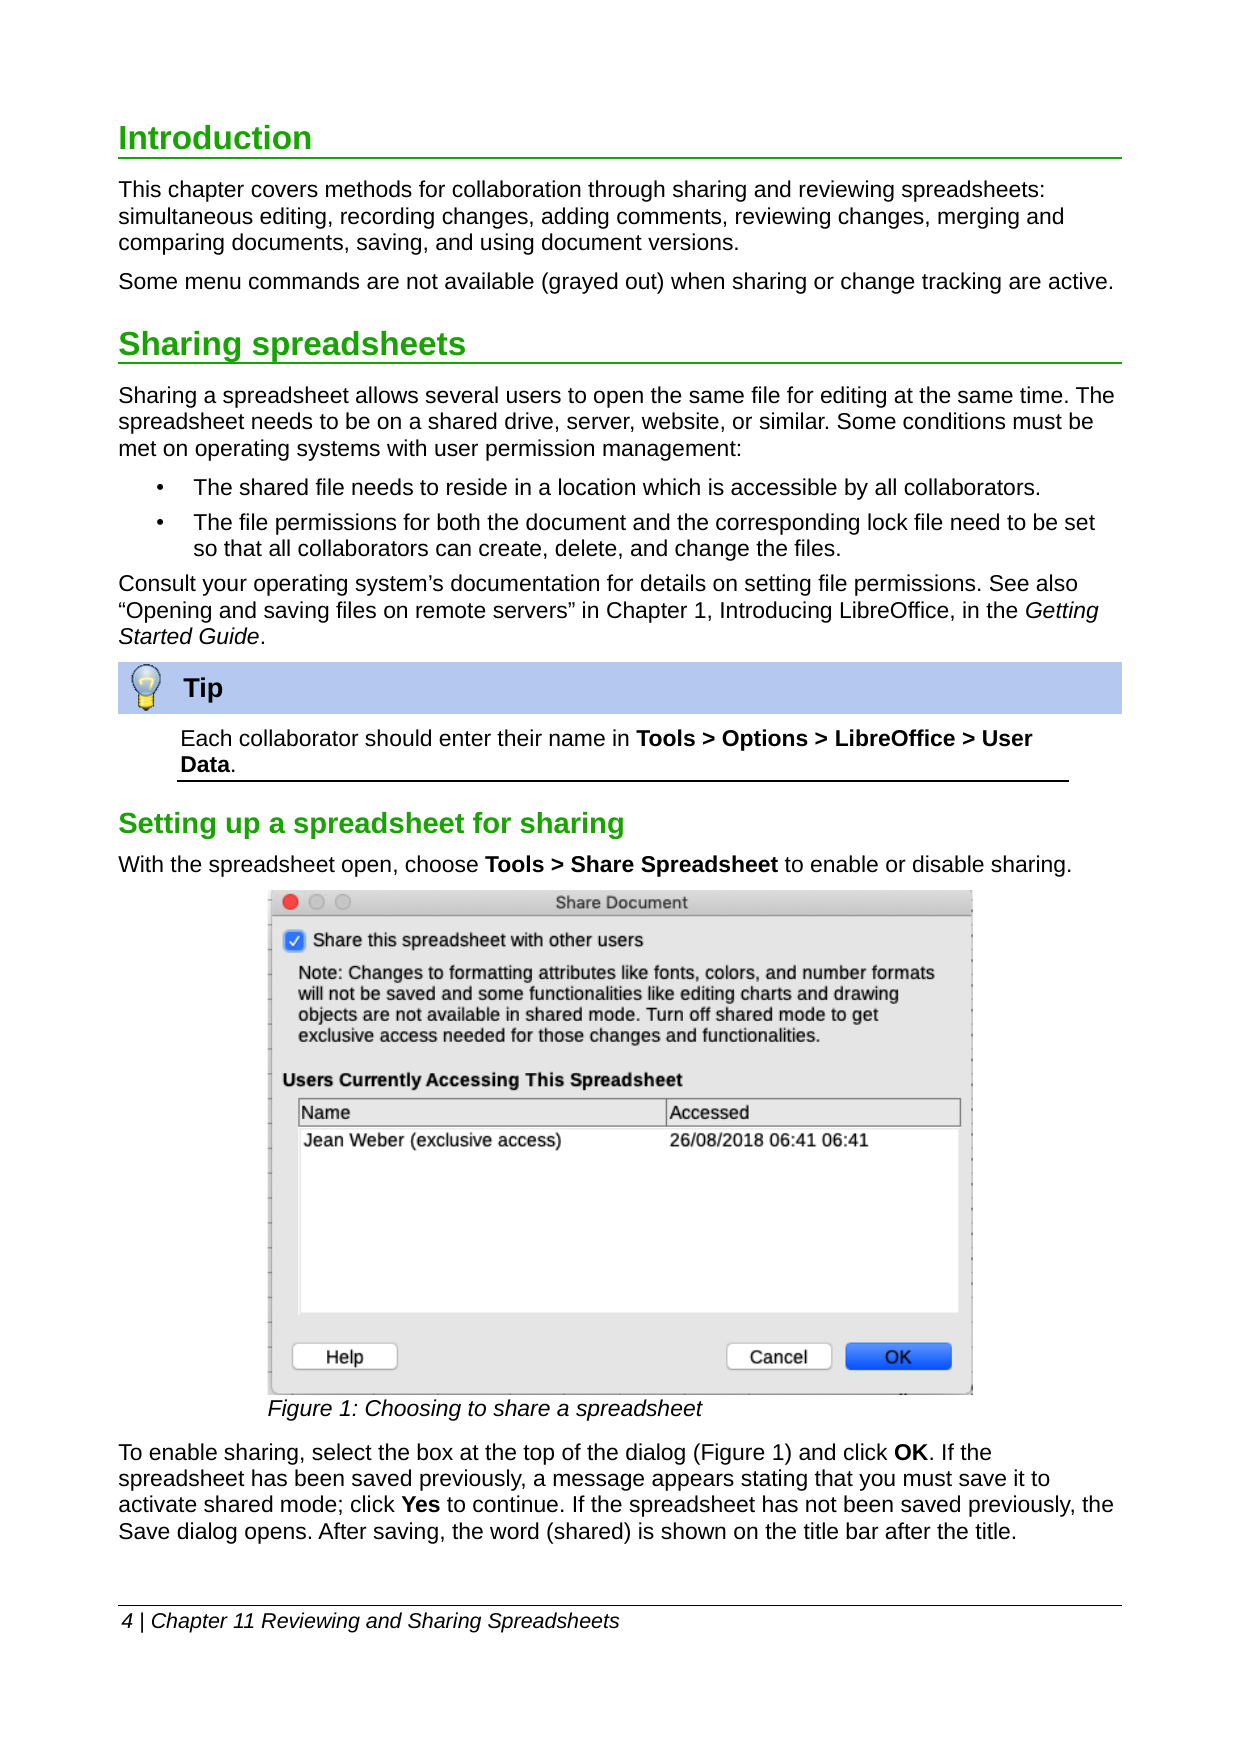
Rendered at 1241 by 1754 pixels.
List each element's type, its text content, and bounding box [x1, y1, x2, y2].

subtitle Sharing spreadsheets [118, 324, 1122, 362]
subtitle Tip [170, 662, 1122, 714]
picture [119, 662, 170, 714]
text Sharing a spreadsheet allows several users to open the same file for editing at the same time. The spreadsheet needs to be on a shared drive, server, website, or similar. Some conditions must be met on operating systems with user permission management: [118, 382, 1122, 461]
text With the spreadsheet open, choose Tools > Share Spreadsheet to enable or disable sharing. [118, 851, 1122, 878]
list The file permissions for both the document and the corresponding lock file need to be set so that all collaborators can create, delete, and change the files. [156, 509, 1122, 561]
picture [267, 890, 973, 1395]
list The shared file needs to reside in a location which is accessible by all collaborators. [156, 473, 1122, 500]
subtitle Setting up a spreadsheet for sharing [118, 806, 1122, 840]
text To enable sharing, select the box at the top of the dialog (Figure 1) and click OK. If the spreadsheet has been saved previously, a message appears stating that you must save it to activate shared mode; click Yes to continue. If the spreadsheet has not been saved previously, the Save dialog opens. After saving, the word (shared) is shown on the title bar after the title. [118, 1439, 1122, 1544]
text This chapter covers methods for collaboration through sharing and reviewing spreadsheets: simultaneous editing, recording changes, adding comments, reviewing changes, merging and comparing documents, saving, and using document versions. [118, 176, 1122, 255]
text Figure 1: Choosing to share a spreadsheet [267, 1395, 973, 1421]
text Each collaborator should enter their name in Tools > Options > LibreOffice > User Data. [177, 722, 1069, 780]
text Some menu commands are not available (grayed out) when sharing or change tracking are active. [118, 268, 1122, 294]
subtitle Introduction [118, 118, 1122, 157]
text Consult your operating system’s documentation for details on setting file permissions. See also “Opening and saving files on remote servers” in Chapter 1, Introducing LibreOffice, in the Getting Started Guide. [118, 570, 1122, 649]
